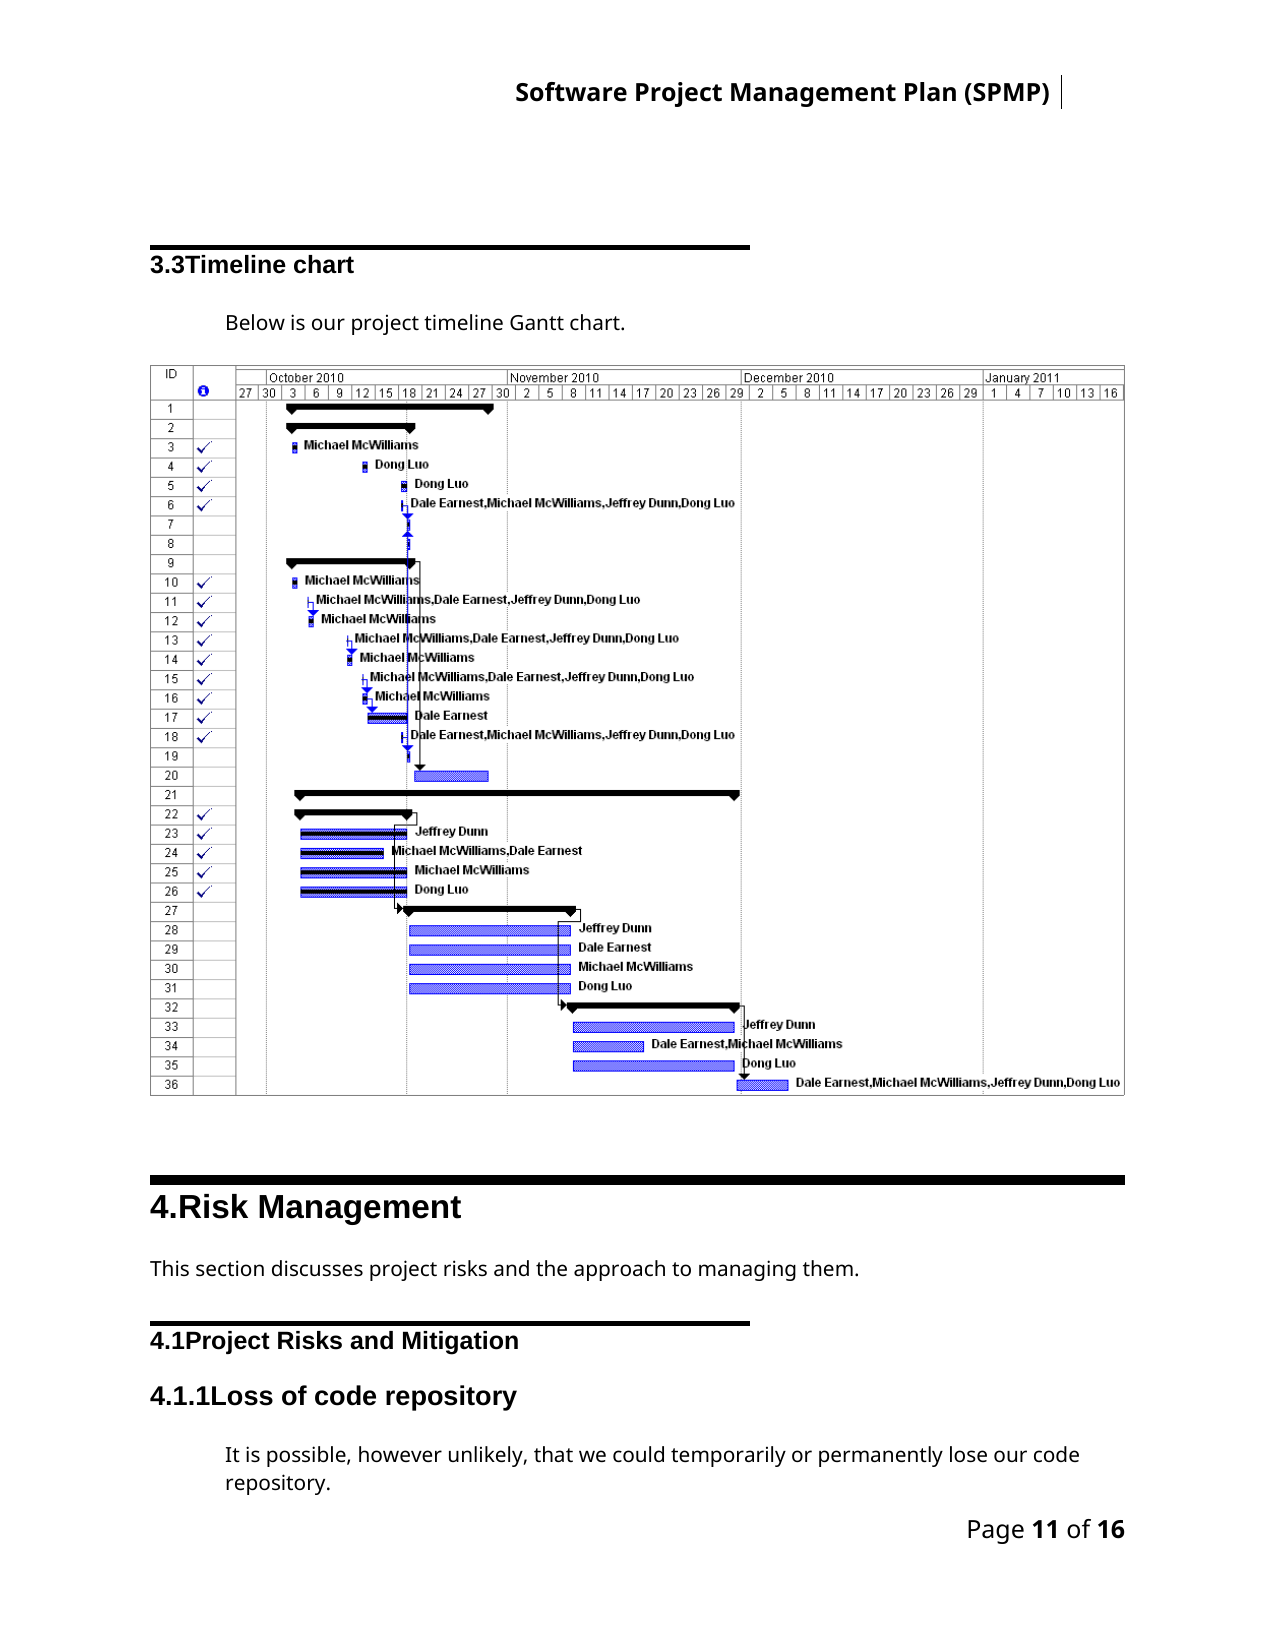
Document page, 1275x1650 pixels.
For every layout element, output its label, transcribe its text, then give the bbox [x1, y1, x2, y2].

subtitle Risk Management [150, 1185, 1125, 1225]
text Below is our project timeline Gantt chart. [225, 308, 1125, 337]
subtitle Project Risks and Mitigation [150, 1326, 750, 1354]
subtitle Timeline chart [150, 250, 750, 279]
subtitle Loss of code repository [150, 1379, 1125, 1411]
list It is possible, however unlikely, that we could temporarily or permanently lose our code repository. [225, 1440, 1125, 1497]
text This section discusses project risks and the approach to managing them. [150, 1254, 1125, 1283]
picture [150, 365, 1125, 1096]
